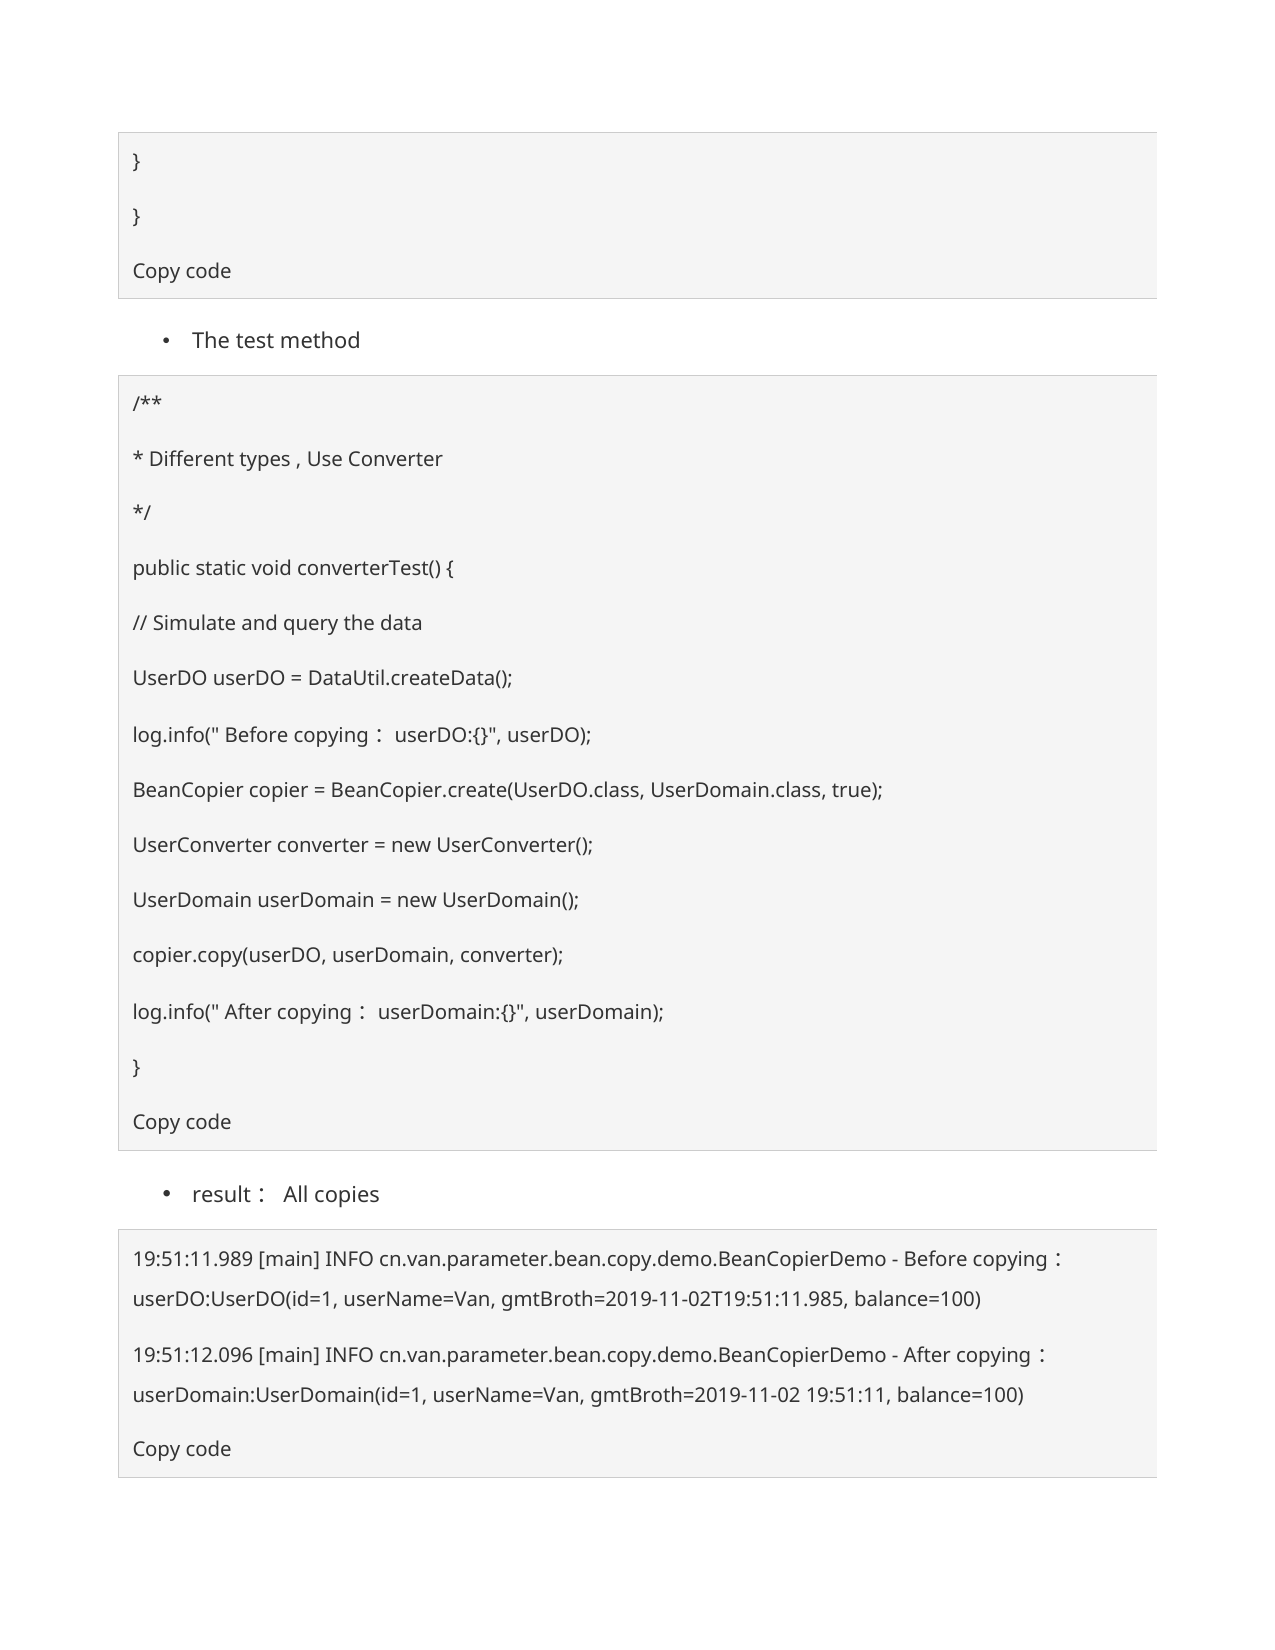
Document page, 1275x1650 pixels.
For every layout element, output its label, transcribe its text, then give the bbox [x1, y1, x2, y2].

list The test method [162, 325, 1157, 355]
text */ [119, 485, 1157, 527]
text // Simulate and query the data [119, 595, 1157, 637]
text Copy code [119, 1094, 1157, 1150]
list result ： All copies [162, 1177, 1157, 1209]
text log.info(" After copying ：userDomain:{}", userDomain); [119, 981, 1157, 1025]
text UserDomain userDomain = new UserDomain(); [119, 872, 1157, 913]
text Copy code [119, 242, 1157, 298]
text } [119, 187, 1157, 229]
text UserConverter converter = new UserConverter(); [119, 817, 1157, 859]
text log.info(" Before copying ：userDO:{}", userDO); [119, 704, 1157, 748]
text copier.copy(userDO, userDomain, converter); [119, 927, 1157, 968]
text Copy code [119, 1421, 1157, 1477]
text } [119, 133, 1157, 174]
text /** [119, 376, 1157, 417]
text 19:51:11.989 [main] INFO cn.van.parameter.bean.copy.demo.BeanCopierDemo - Before copying ：userDO:UserDO(id=1, userName=Van, gmtBroth=2019-11-02T19:51:11.985, balance=100) [119, 1230, 1157, 1312]
text BeanCopier copier = BeanCopier.create(UserDO.class, UserDomain.class, true); [119, 762, 1157, 804]
text } [119, 1039, 1157, 1081]
text UserDO userDO = DataUtil.createData(); [119, 649, 1157, 691]
text public static void converterTest() { [119, 540, 1157, 582]
text 19:51:12.096 [main] INFO cn.van.parameter.bean.copy.demo.BeanCopierDemo - After copying ：userDomain:UserDomain(id=1, userName=Van, gmtBroth=2019-11-02 19:51:11, balance=100) [119, 1325, 1157, 1408]
text * Different types , Use Converter [119, 430, 1157, 472]
